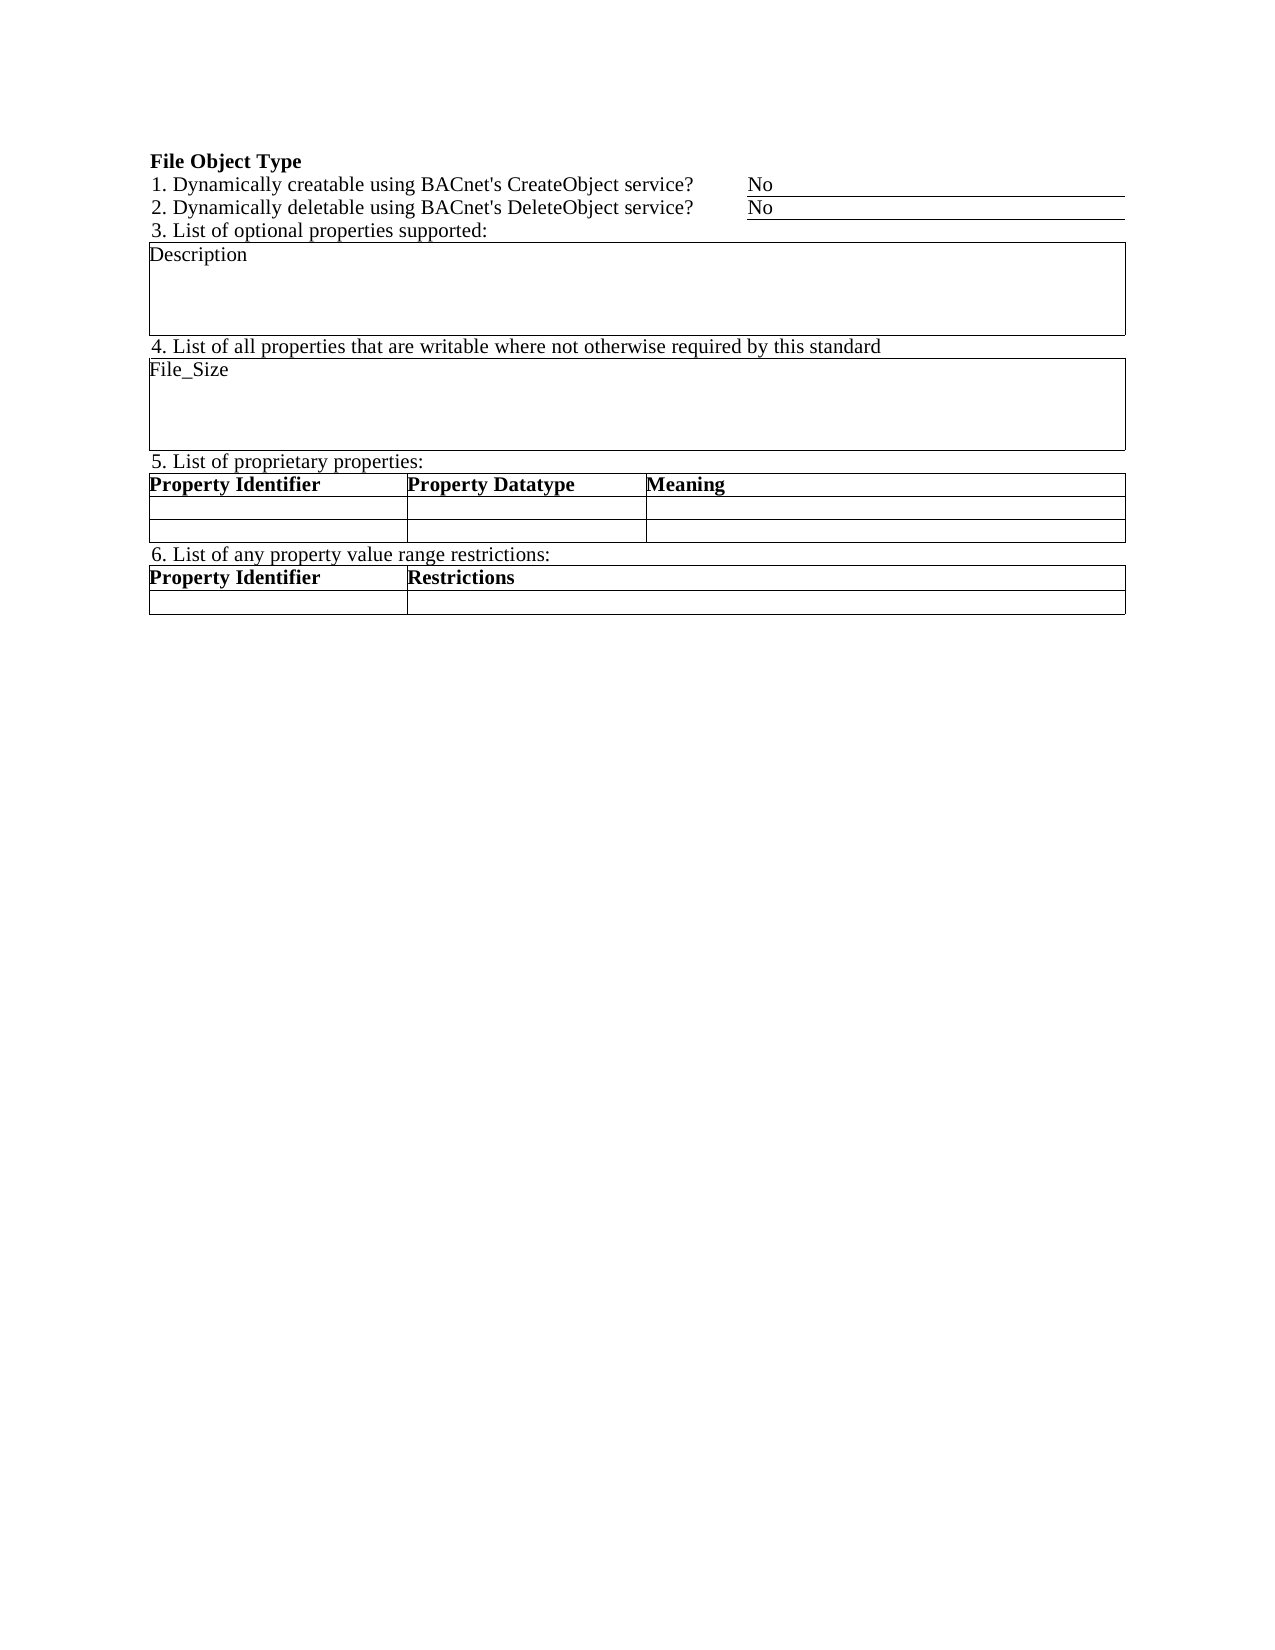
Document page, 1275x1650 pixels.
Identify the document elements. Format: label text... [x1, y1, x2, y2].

table_cell [408, 591, 1125, 614]
table_cell [647, 520, 1125, 542]
table_cell [150, 520, 407, 542]
table_cell [150, 497, 407, 519]
table_cell [150, 591, 407, 614]
table_cell 3. List of optional properties supported: [151, 219, 1125, 242]
text File Object Type [150, 150, 1125, 173]
table_cell Description [150, 243, 1125, 334]
table_cell Restrictions [408, 566, 1125, 590]
table_header 1. Dynamically creatable using BACnet's CreateObject service? [151, 173, 747, 196]
table_cell 4. List of all properties that are writable where not otherwise required by this standard [151, 336, 1125, 358]
table_cell [647, 497, 1125, 519]
table_cell [408, 520, 646, 542]
table_header No [747, 173, 1125, 196]
table_cell Property Datatype [408, 474, 646, 496]
table_cell Property Identifier [150, 474, 407, 496]
table_cell File_Size [150, 358, 1125, 450]
table_cell [408, 497, 646, 519]
table_cell 2. Dynamically deletable using BACnet's DeleteObject service? [151, 196, 747, 219]
table_cell Property Identifier [150, 566, 407, 590]
table_cell 6. List of any property value range restrictions: [151, 543, 1125, 565]
table_cell No [747, 197, 1125, 219]
table_cell Meaning [647, 474, 1125, 496]
table_cell 5. List of proprietary properties: [151, 451, 1125, 473]
